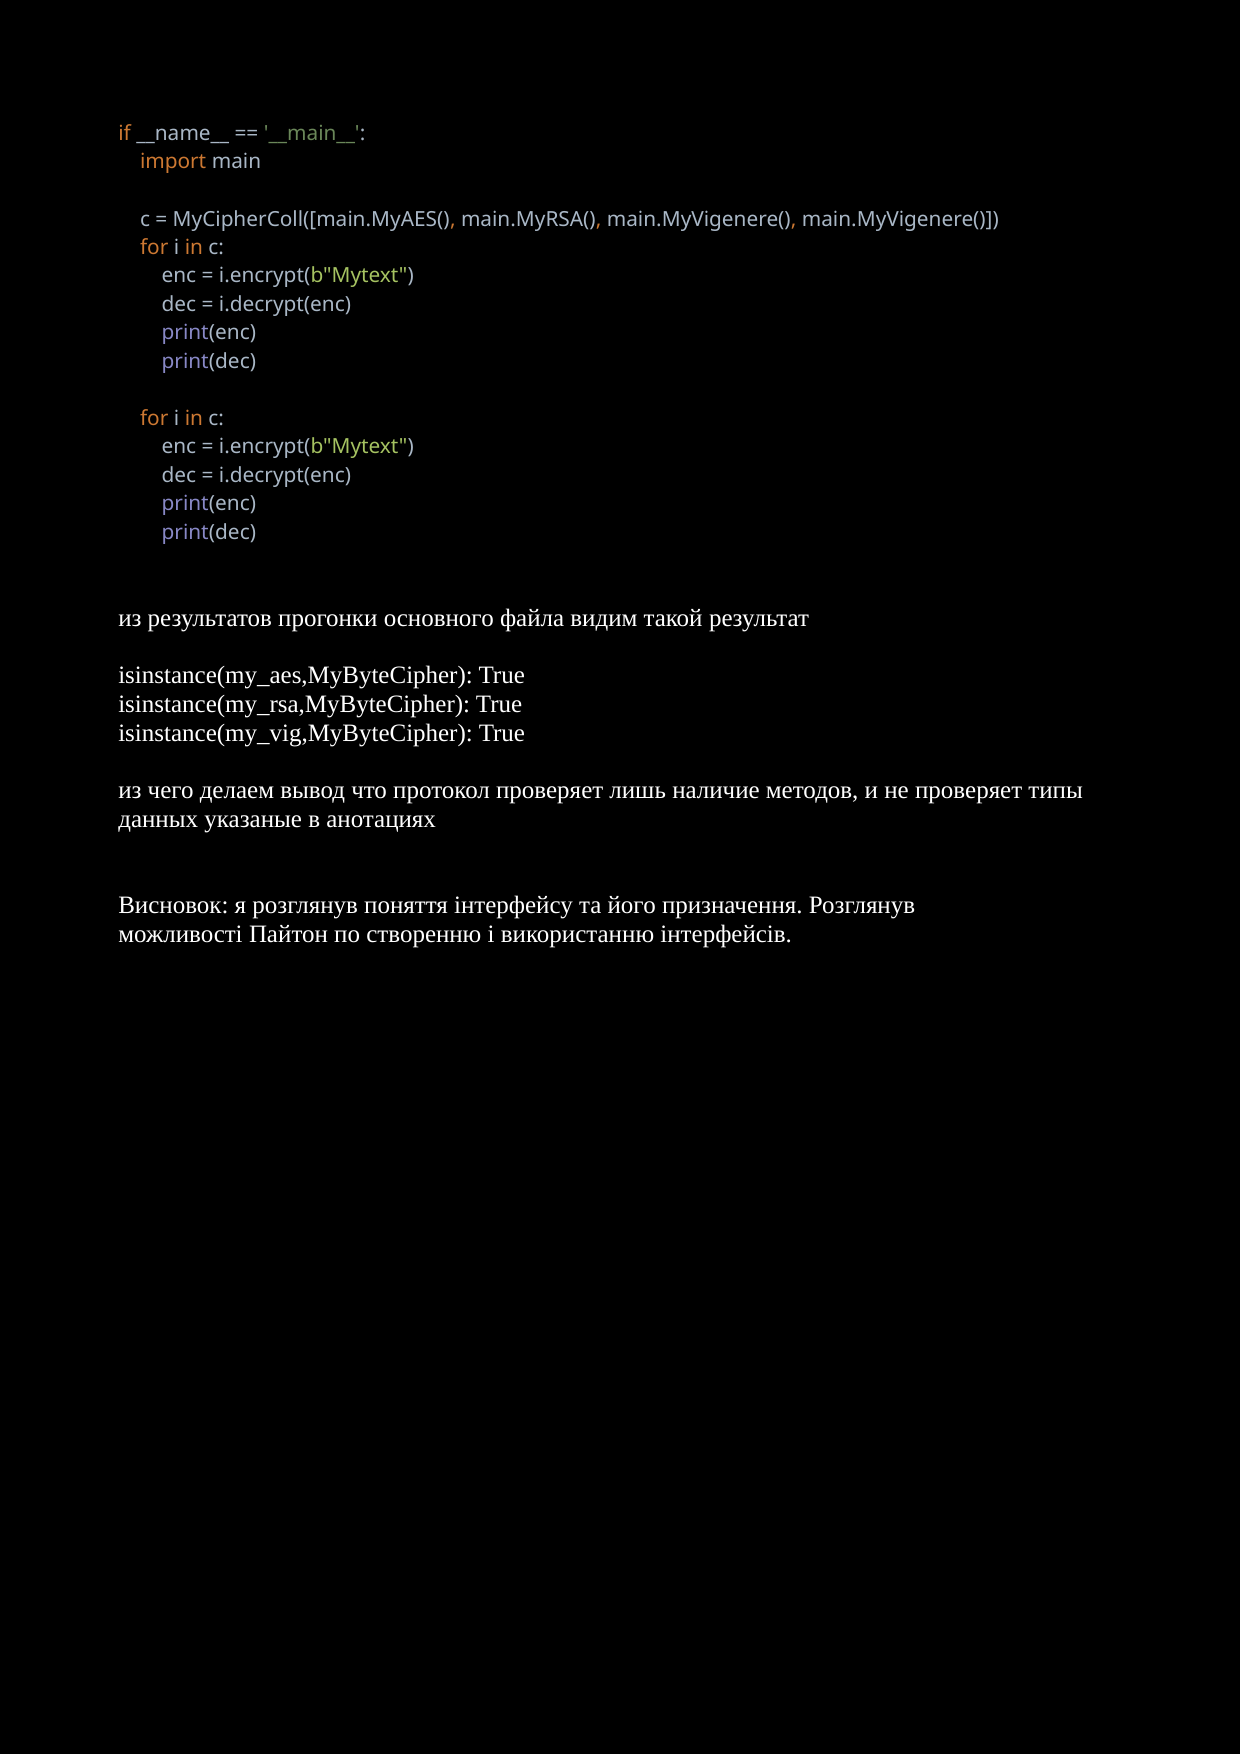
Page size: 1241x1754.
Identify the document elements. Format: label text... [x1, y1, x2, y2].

text if __name__ == '__main__': import main c = MyCipherColl([main.MyAES(), main.MyRSA(), main.MyVigenere(), main.MyVigenere()]) for i in c: enc = i.encrypt(b"Mytext") dec = i.decrypt(enc) print(enc) print(dec) for i in c: enc = i.encrypt(b"Mytext") dec = i.decrypt(enc) print(enc) print(dec) [118, 118, 1122, 574]
text из результатов прогонки основного файла видим такой результат isinstance(my_aes,MyByteCipher): True [118, 603, 1122, 689]
text Висновок: я розглянув поняття інтерфейсу та його призначення. Розглянув [118, 890, 1122, 919]
text можливості Пайтон по створенню і використанню інтерфейсів. [118, 919, 1122, 948]
text isinstance(my_rsa,MyByteCipher): True [118, 689, 1122, 718]
text isinstance(my_vig,MyByteCipher): True из чего делаем вывод что протокол проверяет лишь наличие методов, и не проверяет типы данных указаные в анотациях [118, 718, 1122, 833]
